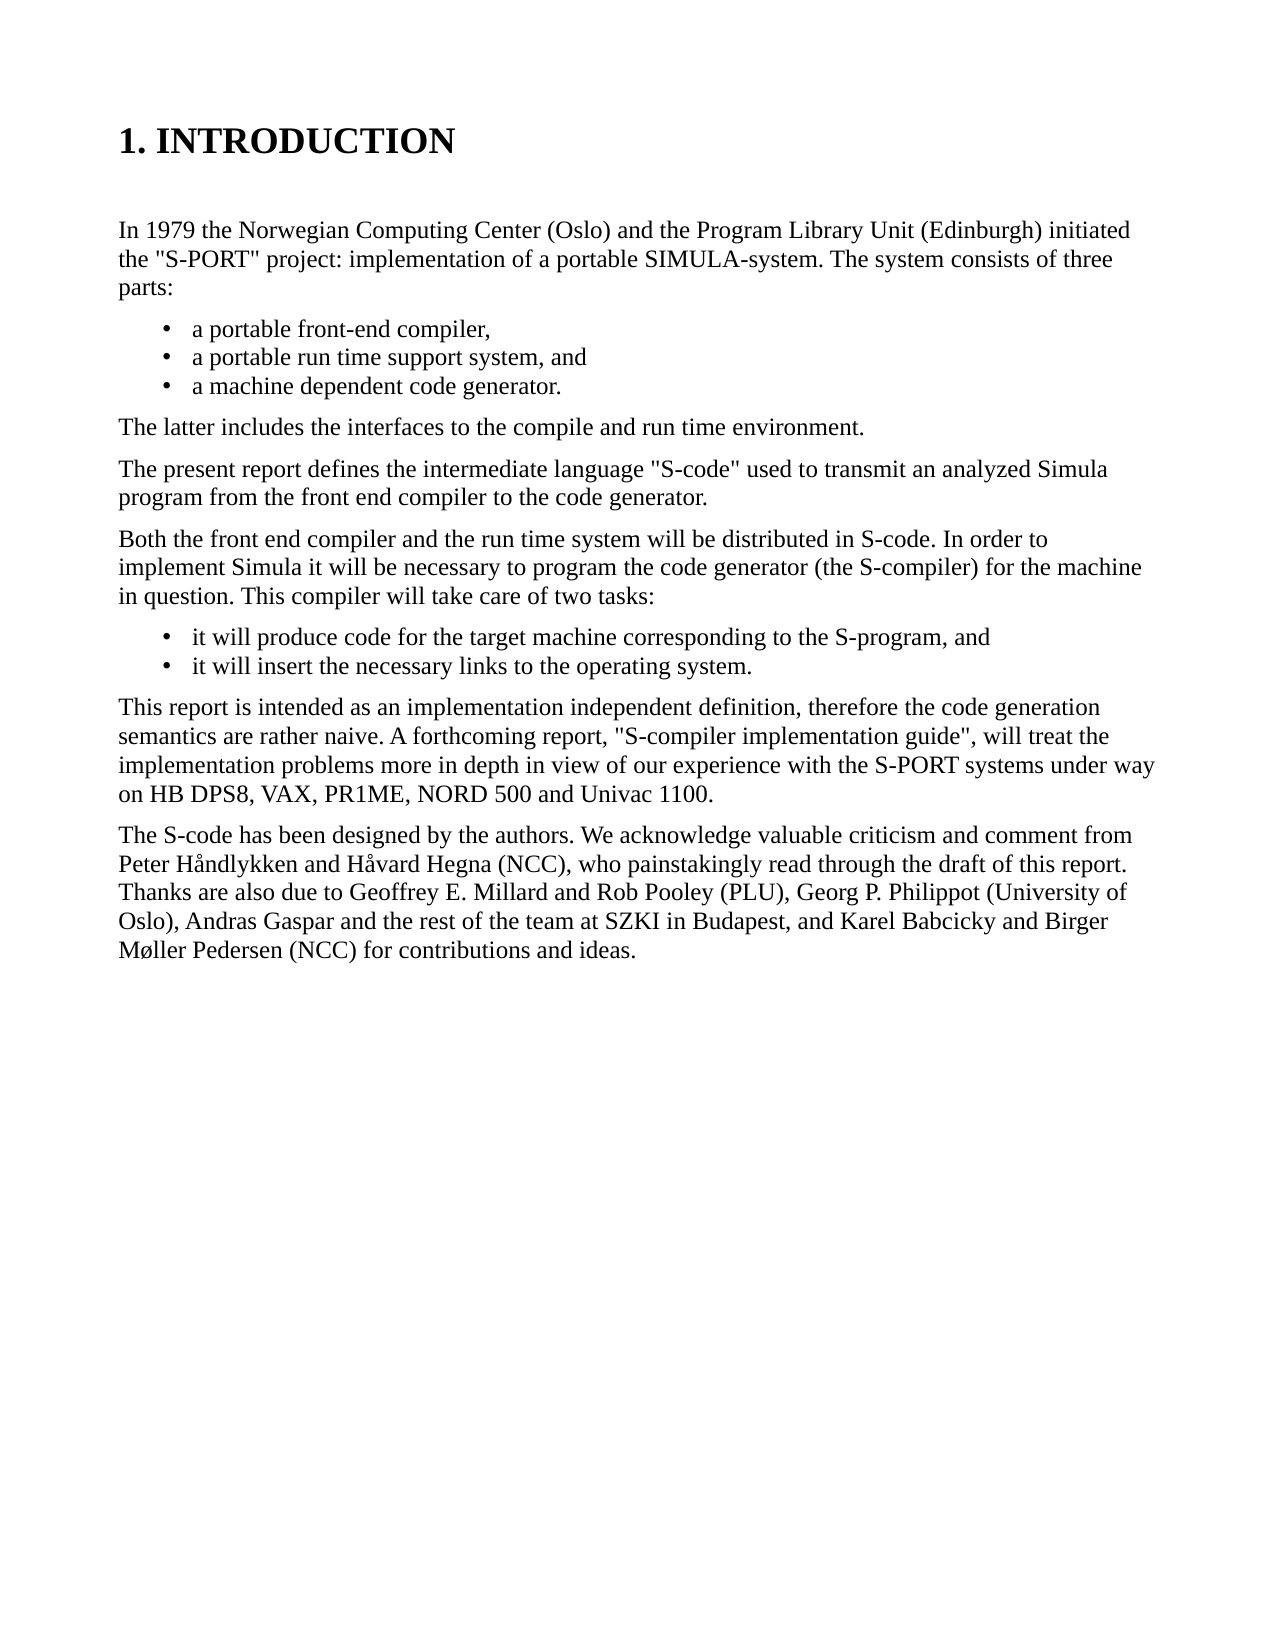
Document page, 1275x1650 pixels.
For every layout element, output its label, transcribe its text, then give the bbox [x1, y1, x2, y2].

list a machine dependent code generator. [162, 371, 1157, 400]
text This report is intended as an implementation independent definition, therefore the code generation semantics are rather naive. A forthcoming report, "S-compiler implementation guide", will treat the implementation problems more in depth in view of our experience with the S-PORT systems under way on HB DPS8, VAX, PR1ME, NORD 500 and Univac 1100. [118, 692, 1157, 807]
text The present report defines the intermediate language "S-code" used to transmit an analyzed Simula program from the front end compiler to the code generator. [118, 454, 1157, 511]
list a portable run time support system, and [162, 342, 1157, 371]
subtitle 1. INTRODUCTION [118, 118, 1157, 161]
text The S-code has been designed by the authors. We acknowledge valuable criticism and comment from Peter Håndlykken and Håvard Hegna (NCC), who painstakingly read through the draft of this report. Thanks are also due to Geoffrey E. Millard and Rob Pooley (PLU), Georg P. Philippot (University of Oslo), Andras Gaspar and the rest of the team at SZKI in Budapest, and Karel Babcicky and Birger Møller Pedersen (NCC) for contributions and ideas. [118, 820, 1157, 964]
list a portable front-end compiler, [162, 314, 1157, 342]
text Both the front end compiler and the run time system will be distributed in S-code. In order to implement Simula it will be necessary to program the code generator (the S-compiler) for the machine in question. This compiler will take care of two tasks: [118, 524, 1157, 610]
text In 1979 the Norwegian Computing Center (Oslo) and the Program Library Unit (Edinburgh) initiated the "S-PORT" project: implementation of a portable SIMULA-system. The system consists of three parts: [118, 215, 1157, 301]
text The latter includes the interfaces to the compile and run time environment. [118, 412, 1157, 441]
list it will insert the necessary links to the operating system. [162, 651, 1157, 680]
list it will produce code for the target machine corresponding to the S-program, and [162, 622, 1157, 651]
